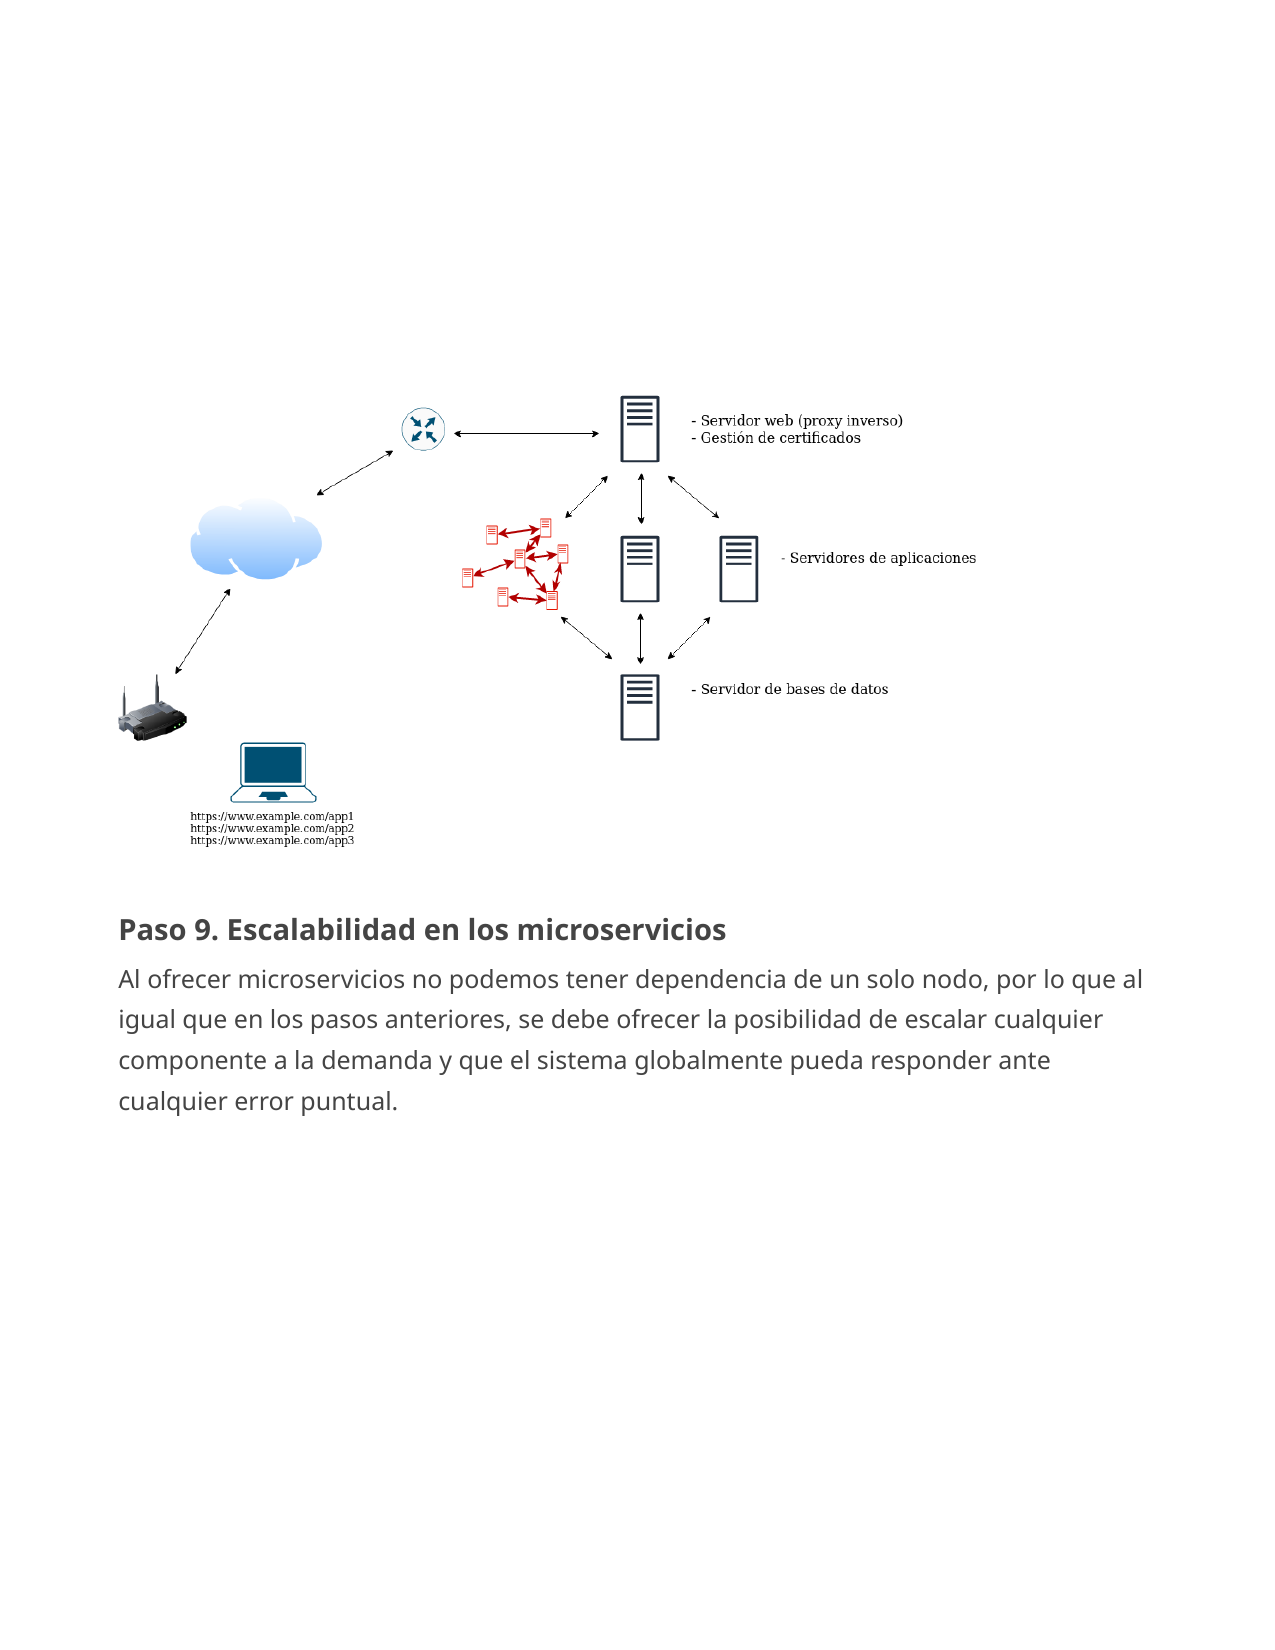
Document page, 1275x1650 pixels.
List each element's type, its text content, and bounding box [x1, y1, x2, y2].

subtitle Paso 9. Escalabilidad en los microservicios [118, 909, 1157, 949]
text Al ofrecer microservicios no podemos tener dependencia de un solo nodo, por lo que al igual que en los pasos anteriores, se debe ofrecer la posibilidad de escalar cualquier componente a la demanda y que el sistema globalmente pueda responder ante cualquier error puntual. [118, 961, 1157, 1118]
picture [118, 395, 1157, 850]
